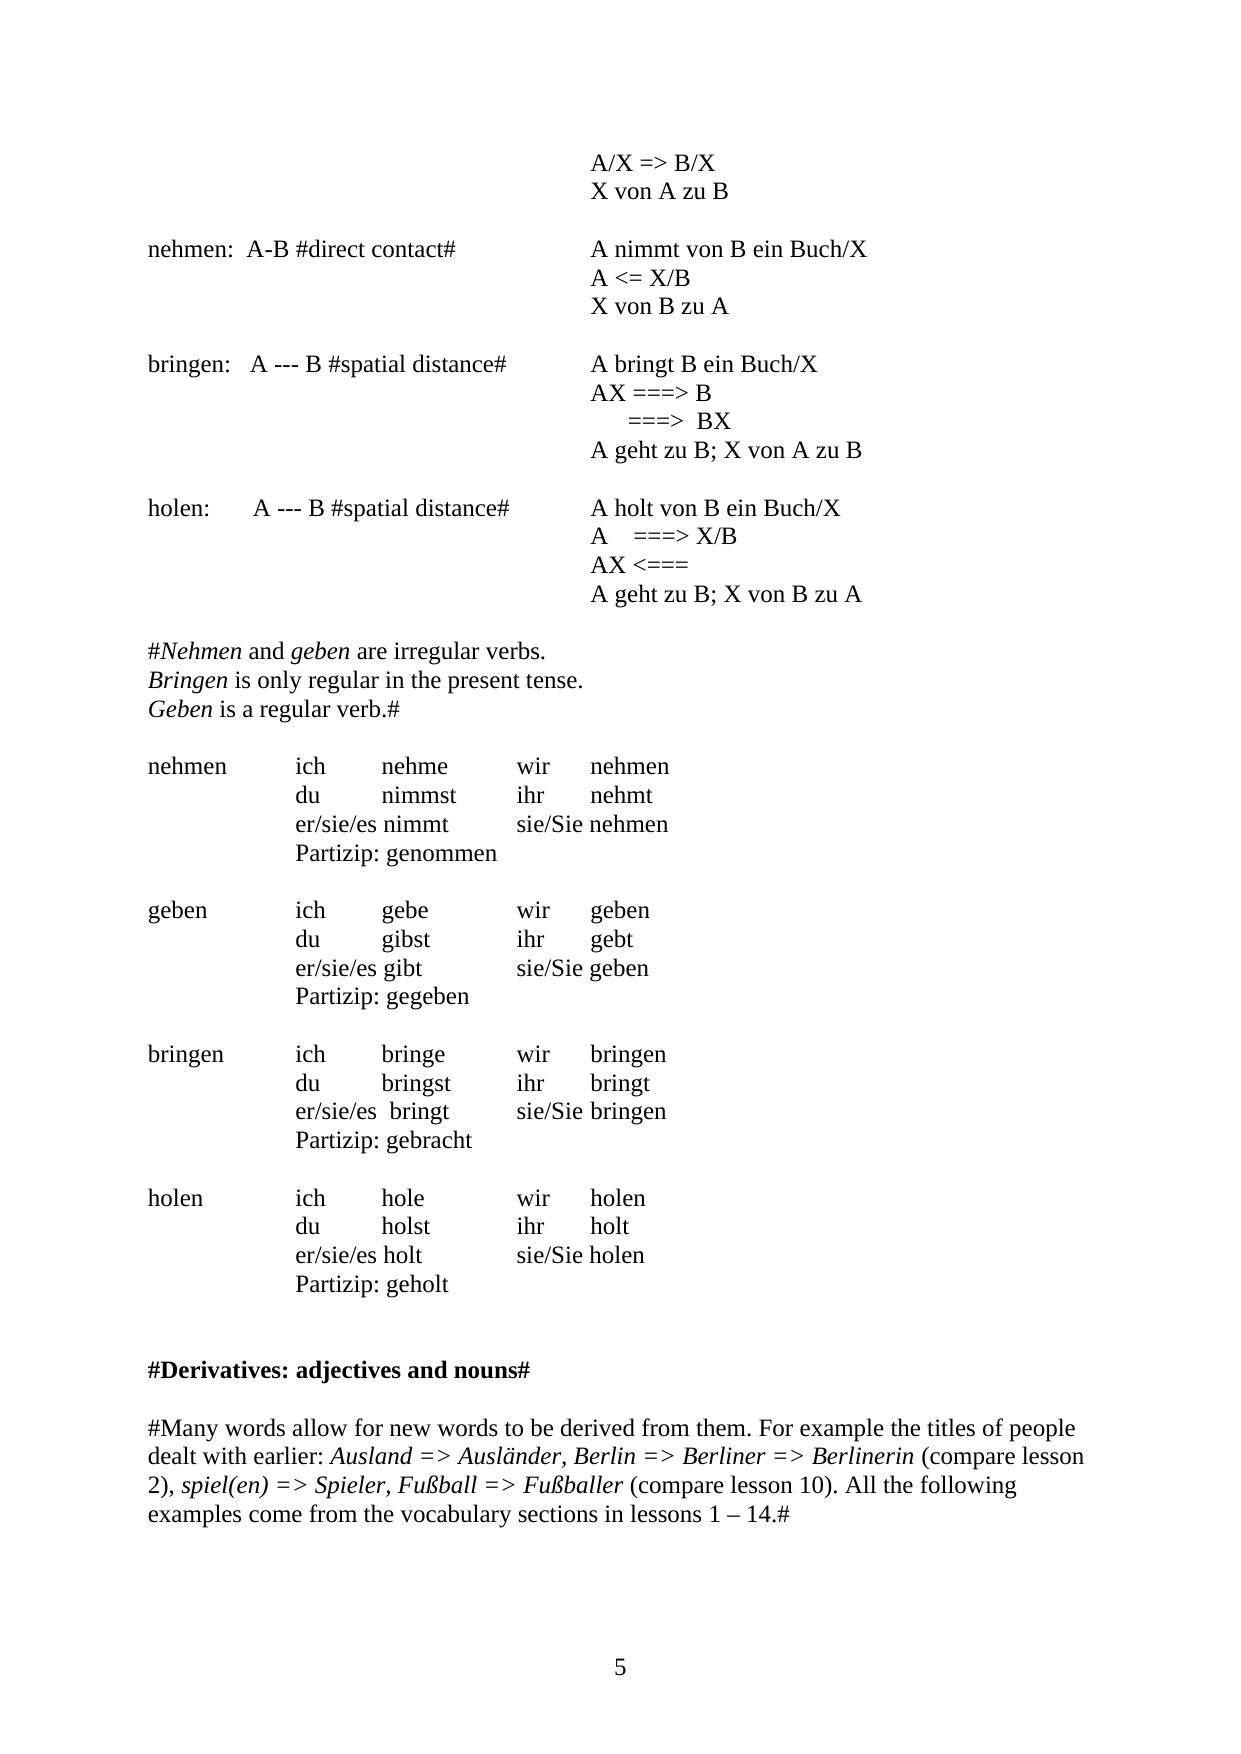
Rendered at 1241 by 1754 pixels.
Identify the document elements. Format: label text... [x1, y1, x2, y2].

text er/sie/es nimmt sie/Sie nehmen [148, 809, 1093, 838]
subtitle du holst ihr holt [148, 1211, 1093, 1240]
text nehmen: A-B #direct contact# A nimmt von B ein Buch/X [148, 234, 1093, 263]
text #Many words allow for new words to be derived from them. For example the titles of people dealt with earlier: Ausland => Ausländer, Berlin => Berliner => Berlinerin (compare lesson 2), spiel(en) => Spieler, Fußball => Fußballer (compare lesson 10). All the following examples come from the vocabulary sections in lessons 1 – 14.# [148, 1413, 1093, 1528]
text nehmen ich nehme wir nehmen [148, 751, 1093, 780]
text du bringst ihr bringt [148, 1068, 1093, 1096]
text bringen: A --- B #spatial distance# A bringt B ein Buch/X AX ===> B [148, 349, 1093, 406]
text X von B zu A [148, 291, 1093, 320]
text geben ich gebe wir geben [148, 895, 1093, 924]
text Geben is a regular verb.# [148, 694, 1093, 723]
subtitle Partizip: geholt [148, 1269, 1093, 1298]
text Partizip: gegeben [148, 981, 1093, 1010]
text du nimmst ihr nehmt [148, 780, 1093, 809]
subtitle er/sie/es holt sie/Sie holen [148, 1240, 1093, 1269]
text A ===> X/B [148, 521, 1093, 550]
text er/sie/es bringt sie/Sie bringen [148, 1096, 1093, 1125]
text Partizip: genommen [148, 838, 1093, 866]
text A geht zu B; X von B zu A [148, 579, 1093, 608]
subtitle #Derivatives: adjectives and nouns# [148, 1355, 1093, 1384]
text holen: A --- B #spatial distance# A holt von B ein Buch/X [148, 493, 1093, 521]
text #Nehmen and geben are irregular verbs. [148, 636, 1093, 665]
text AX <=== [148, 550, 1093, 579]
text X von A zu B [148, 176, 1093, 205]
text ===> BX [148, 406, 1093, 435]
subtitle holen ich hole wir holen [148, 1183, 1093, 1211]
text er/sie/es gibt sie/Sie geben [148, 953, 1093, 981]
text A geht zu B; X von A zu B [148, 435, 1093, 464]
text A/X => B/X [148, 148, 1093, 176]
text Bringen is only regular in the present tense. [148, 665, 1093, 694]
text A <= X/B [148, 263, 1093, 291]
text bringen ich bringe wir bringen [148, 1039, 1093, 1068]
text du gibst ihr gebt [148, 924, 1093, 953]
text Partizip: gebracht [148, 1125, 1093, 1154]
